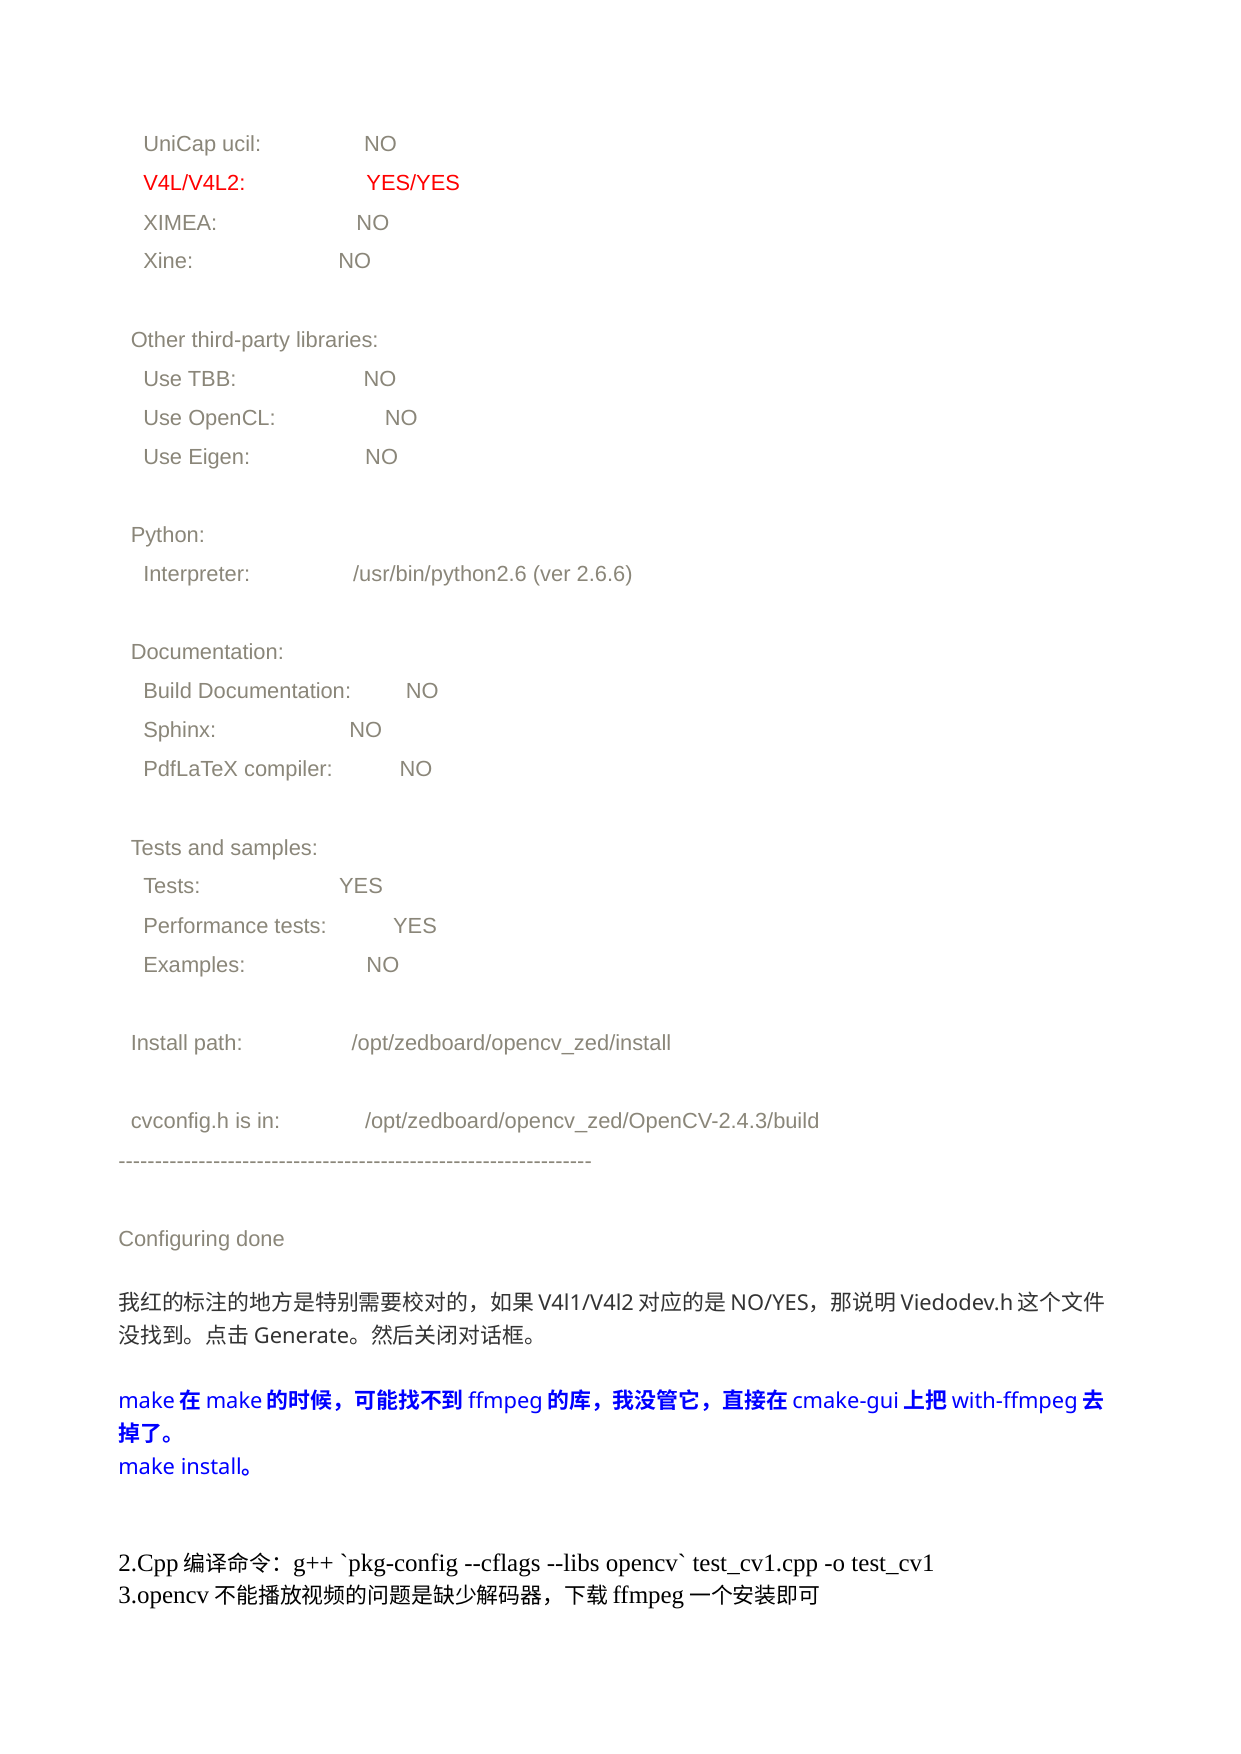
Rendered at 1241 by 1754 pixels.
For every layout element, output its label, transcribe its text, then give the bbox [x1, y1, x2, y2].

text Performance tests: YES [118, 899, 1122, 938]
text ----------------------------------------------------------------- [118, 1134, 1122, 1173]
text Sphinx: NO [118, 704, 1122, 743]
text XIMEA: NO [118, 196, 1122, 235]
text 2.Cpp编译命令：g++ `pkg-config --cflags --libs opencv` test_cv1.cpp -o test_cv1 [118, 1546, 1122, 1578]
text Use TBB: NO [118, 352, 1122, 392]
text make install。 [118, 1448, 1122, 1481]
text Examples: NO [118, 938, 1122, 977]
text PdfLaTeX compiler: NO [118, 743, 1122, 782]
text Use Eigen: NO [118, 431, 1122, 470]
text Use OpenCL: NO [118, 392, 1122, 431]
text V4L/V4L2: YES/YES [118, 157, 1122, 196]
text Configuring done [118, 1212, 1122, 1251]
text UniCap ucil: NO [118, 118, 1122, 157]
text cvconfig.h is in: /opt/zedboard/opencv_zed/OpenCV-2.4.3/build [118, 1095, 1122, 1134]
text Other third-party libraries: [118, 313, 1122, 352]
text Build Documentation: NO [118, 665, 1122, 704]
text make在make的时候，可能找不到ffmpeg的库，我没管它，直接在cmake-gui上把with-ffmpeg去掉了。 [118, 1382, 1122, 1448]
text Tests and samples: [118, 821, 1122, 860]
text Interpreter: /usr/bin/python2.6 (ver 2.6.6) [118, 548, 1122, 587]
text Python: [118, 509, 1122, 548]
text Documentation: [118, 626, 1122, 665]
text Xine: NO [118, 235, 1122, 274]
text 我红的标注的地方是特别需要校对的，如果V4l1/V4l2对应的是NO/YES，那说明Viedodev.h这个文件没找到。点击Generate。然后关闭对话框。 [118, 1284, 1122, 1349]
text Tests: YES [118, 860, 1122, 899]
text 3.opencv不能播放视频的问题是缺少解码器，下载ffmpeg一个安装即可 [118, 1578, 1122, 1609]
text Install path: /opt/zedboard/opencv_zed/install [118, 1017, 1122, 1056]
